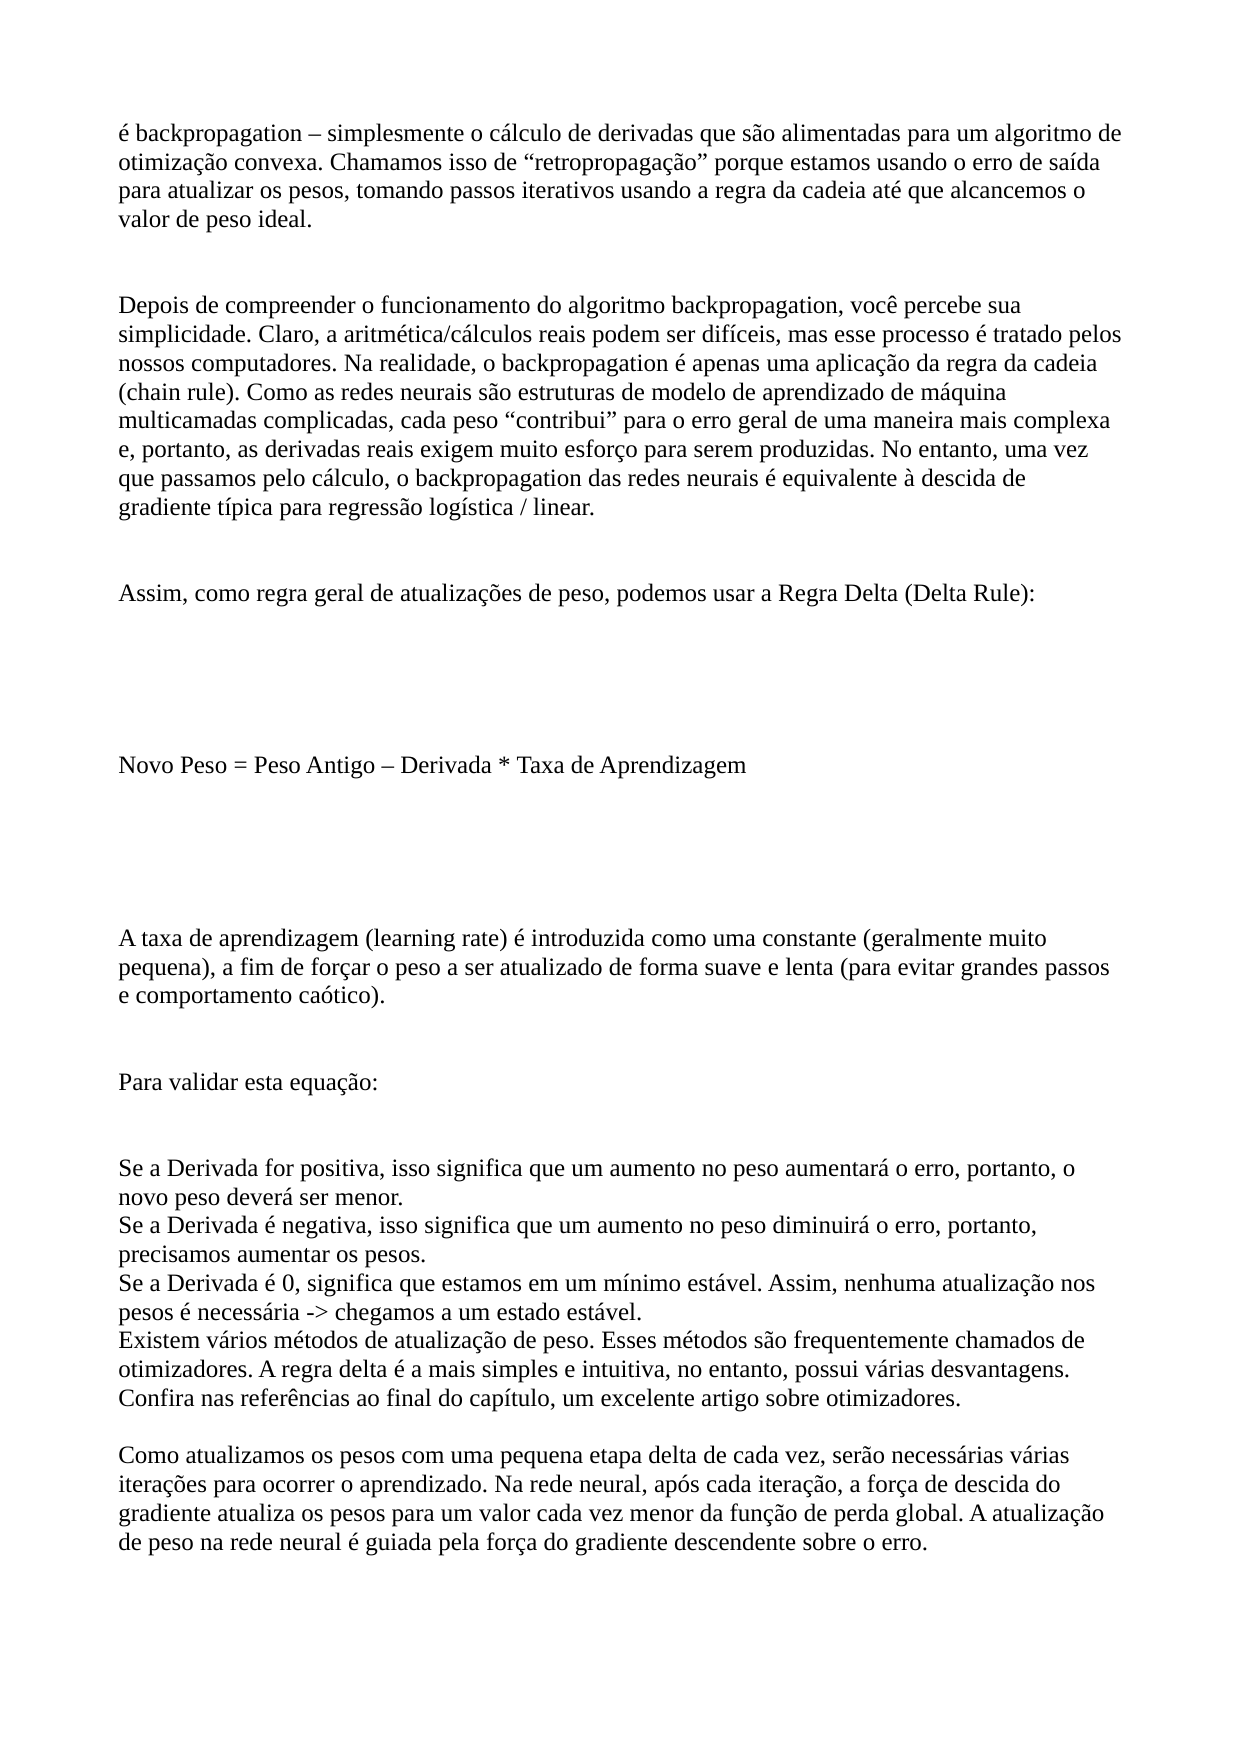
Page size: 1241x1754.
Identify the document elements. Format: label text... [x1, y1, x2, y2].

text Se a Derivada é 0, significa que estamos em um mínimo estável. Assim, nenhuma atualização nos pesos é necessária -> chegamos a um estado estável. [118, 1268, 1122, 1326]
text Novo Peso = Peso Antigo – Derivada * Taxa de Aprendizagem [118, 751, 1122, 779]
text Para validar esta equação: [118, 1067, 1122, 1096]
text Assim, como regra geral de atualizações de peso, podemos usar a Regra Delta (Delta Rule): [118, 578, 1122, 607]
text Depois de compreender o funcionamento do algoritmo backpropagation, você percebe sua simplicidade. Claro, a aritmética/cálculos reais podem ser difíceis, mas esse processo é tratado pelos nossos computadores. Na realidade, o backpropagation é apenas uma aplicação da regra da cadeia (chain rule). Como as redes neurais são estruturas de modelo de aprendizado de máquina multicamadas complicadas, cada peso “contribui” para o erro geral de uma maneira mais complexa e, portanto, as derivadas reais exigem muito esforço para serem produzidas. No entanto, uma vez que passamos pelo cálculo, o backpropagation das redes neurais é equivalente à descida de gradiente típica para regressão logística / linear. [118, 291, 1122, 521]
text A taxa de aprendizagem (learning rate) é introduzida como uma constante (geralmente muito pequena), a fim de forçar o peso a ser atualizado de forma suave e lenta (para evitar grandes passos e comportamento caótico). [118, 923, 1122, 1009]
text é backpropagation – simplesmente o cálculo de derivadas que são alimentadas para um algoritmo de otimização convexa. Chamamos isso de “retropropagação” porque estamos usando o erro de saída para atualizar os pesos, tomando passos iterativos usando a regra da cadeia até que alcancemos o valor de peso ideal. [118, 118, 1122, 233]
text Se a Derivada é negativa, isso significa que um aumento no peso diminuirá o erro, portanto, precisamos aumentar os pesos. [118, 1211, 1122, 1268]
text Se a Derivada for positiva, isso significa que um aumento no peso aumentará o erro, portanto, o novo peso deverá ser menor. [118, 1153, 1122, 1211]
text Existem vários métodos de atualização de peso. Esses métodos são frequentemente chamados de otimizadores. A regra delta é a mais simples e intuitiva, no entanto, possui várias desvantagens. Confira nas referências ao final do capítulo, um excelente artigo sobre otimizadores. [118, 1326, 1122, 1412]
text Como atualizamos os pesos com uma pequena etapa delta de cada vez, serão necessárias várias iterações para ocorrer o aprendizado. Na rede neural, após cada iteração, a força de descida do gradiente atualiza os pesos para um valor cada vez menor da função de perda global. A atualização de peso na rede neural é guiada pela força do gradiente descendente sobre o erro. [118, 1441, 1122, 1556]
